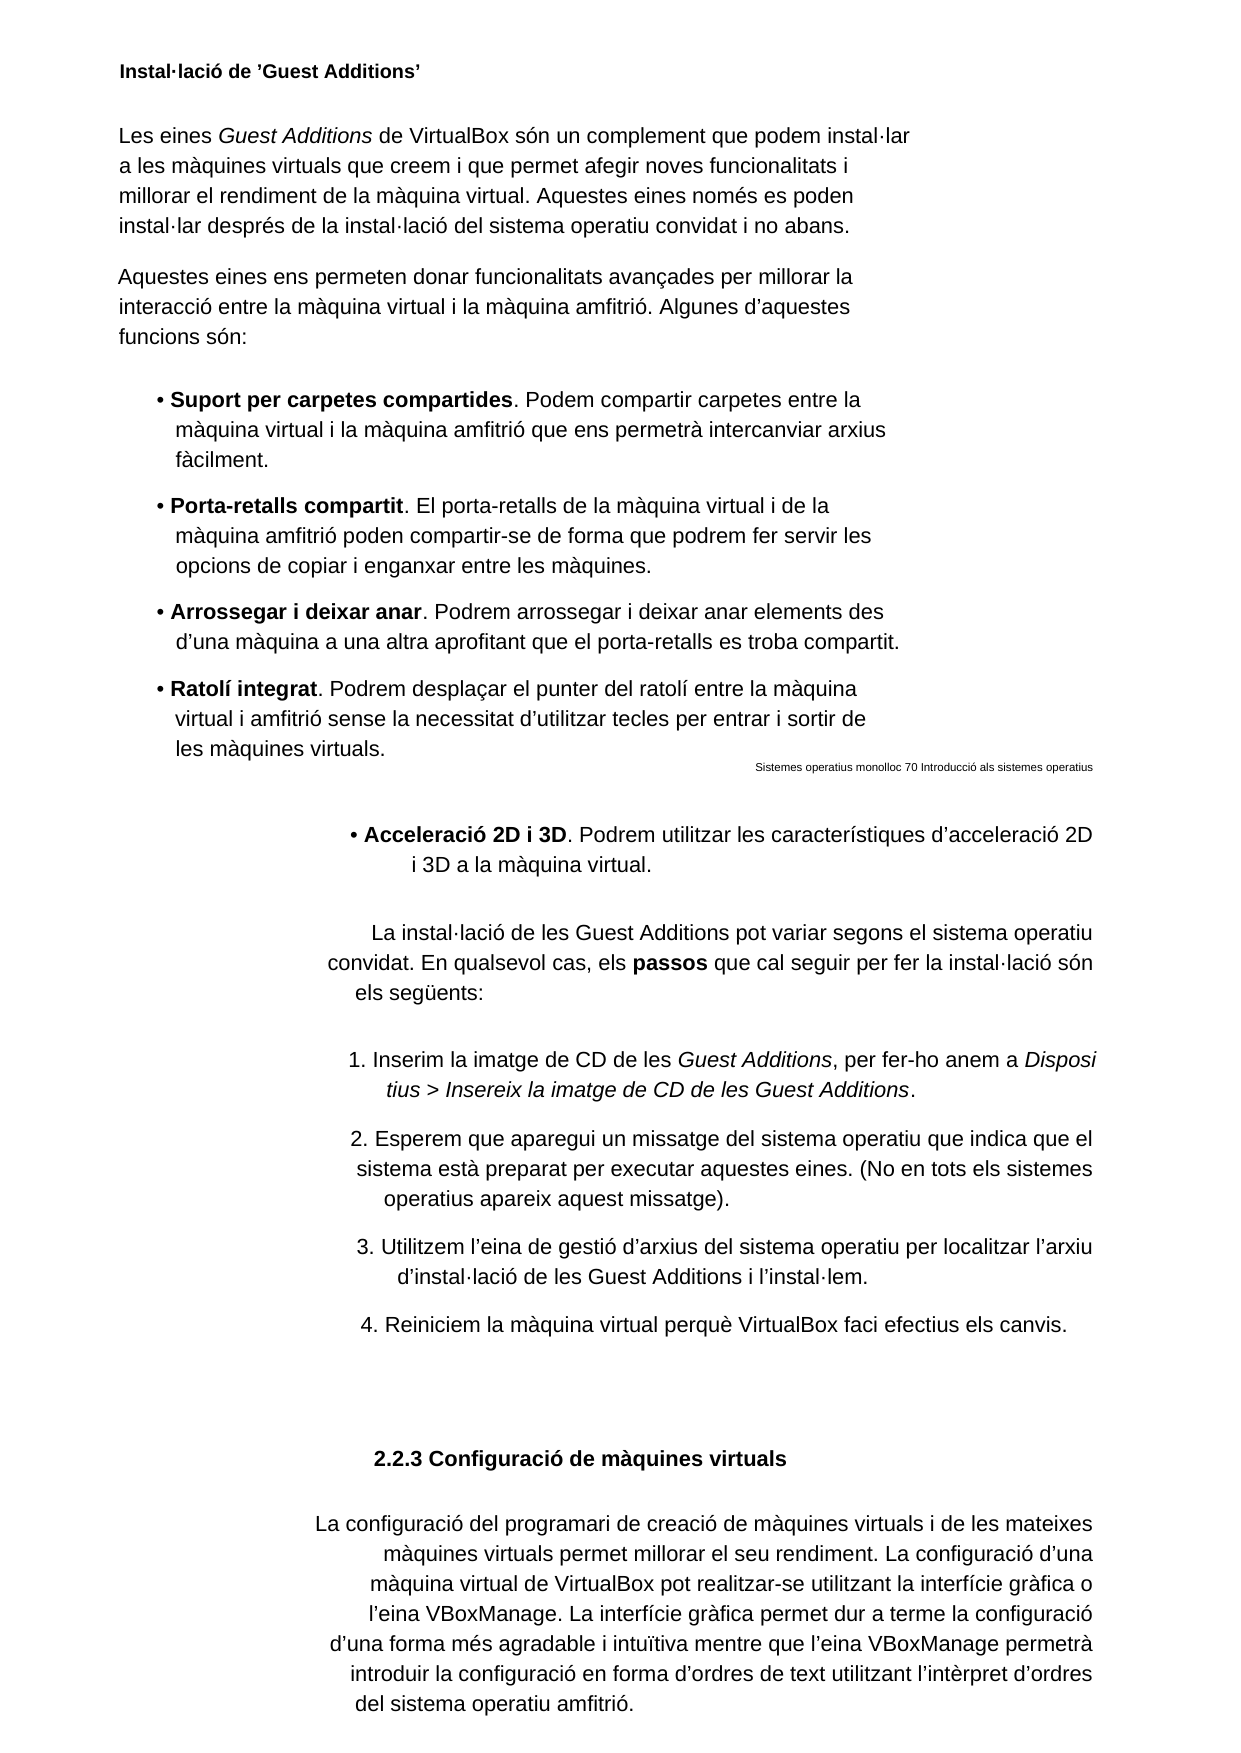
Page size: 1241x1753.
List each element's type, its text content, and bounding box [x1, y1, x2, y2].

text màquines virtuals permet millorar el seu rendiment. La configuració d’una [0, 1541, 1093, 1566]
text les màquines virtuals. [175, 735, 1122, 761]
text • Ratolí integrat. Podrem desplaçar el punter del ratolí entre la màquina [156, 675, 1122, 701]
text els següents: [355, 979, 1122, 1004]
text convidat. En qualsevol cas, els passos que cal seguir per fer la instal·lació són [0, 949, 1093, 974]
text introduir la configuració en forma d’ordres de text utilitzant l’intèrpret d’ordres [0, 1661, 1093, 1686]
text fàcilment. [175, 447, 1122, 472]
text Les eines Guest Additions de VirtualBox són un complement que podem instal·lar [118, 123, 1122, 148]
text màquina virtual i la màquina amfitrió que ens permetrà intercanviar arxius [175, 417, 1122, 442]
text i 3D a la màquina virtual. [411, 851, 1122, 877]
text l’eina VBoxManage. La interfície gràfica permet dur a terme la configuració [0, 1601, 1093, 1626]
text 4. Reiniciem la màquina virtual perquè VirtualBox faci efectius els canvis. [0, 1312, 1068, 1337]
text a les màquines virtuals que creem i que permet afegir noves funcionalitats i [119, 153, 1122, 178]
text operatius apareix aquest missatge). [0, 1185, 730, 1211]
text millorar el rendiment de la màquina virtual. Aquestes eines només es poden [118, 183, 1122, 208]
text tius > Insereix la imatge de CD de les Guest Additions. [0, 1077, 916, 1102]
text instal·lar després de la instal·lació del sistema operatiu convidat i no abans. [118, 213, 1122, 238]
text màquina virtual de VirtualBox pot realitzar-se utilitzant la interfície gràfica o [0, 1571, 1093, 1596]
text d’una forma més agradable i intuïtiva mentre que l’eina VBoxManage permetrà [0, 1631, 1093, 1656]
text interacció entre la màquina virtual i la màquina amfitrió. Algunes d’aquestes [118, 293, 1122, 319]
text Aquestes eines ens permeten donar funcionalitats avançades per millorar la [118, 263, 1122, 289]
text • Porta-retalls compartit. El porta-retalls de la màquina virtual i de la [156, 493, 1122, 518]
text funcions són: [118, 323, 1122, 349]
text La instal·lació de les Guest Additions pot variar segons el sistema operatiu [0, 919, 1093, 944]
text • Acceleració 2D i 3D. Podrem utilitzar les característiques d’acceleració 2D [0, 821, 1093, 847]
text màquina amfitrió poden compartir-se de forma que podrem fer servir les [175, 523, 1122, 548]
text sistema està preparat per executar aquestes eines. (No en tots els sistemes [0, 1155, 1093, 1181]
text Sistemes operatius monolloc 70 Introducció als sistemes operatius [0, 761, 1093, 774]
text • Suport per carpetes compartides. Podem compartir carpetes entre la [156, 387, 1122, 412]
text d’una màquina a una altra aprofitant que el porta-retalls es troba compartit. [176, 629, 1122, 654]
text 2. Esperem que aparegui un missatge del sistema operatiu que indica que el [0, 1125, 1093, 1151]
text 2.2.3 Configuració de màquines virtuals [0, 1446, 787, 1471]
text 1. Inserim la imatge de CD de les Guest Additions, per fer-ho anem a Disposi [0, 1047, 1096, 1072]
text virtual i amfitrió sense la necessitat d’utilitzar tecles per entrar i sortir de [175, 705, 1122, 731]
text d’instal·lació de les Guest Additions i l’instal·lem. [0, 1263, 869, 1289]
text La configuració del programari de creació de màquines virtuals i de les mateixes [0, 1511, 1093, 1536]
text 3. Utilitzem l’eina de gestió d’arxius del sistema operatiu per localitzar l’arxiu [0, 1233, 1093, 1259]
text • Arrossegar i deixar anar. Podrem arrossegar i deixar anar elements des [156, 599, 1122, 624]
text Instal·lació de ’Guest Additions’ [119, 60, 1122, 83]
text del sistema operatiu amfitrió. [355, 1691, 1122, 1716]
text opcions de copiar i enganxar entre les màquines. [176, 553, 1122, 578]
